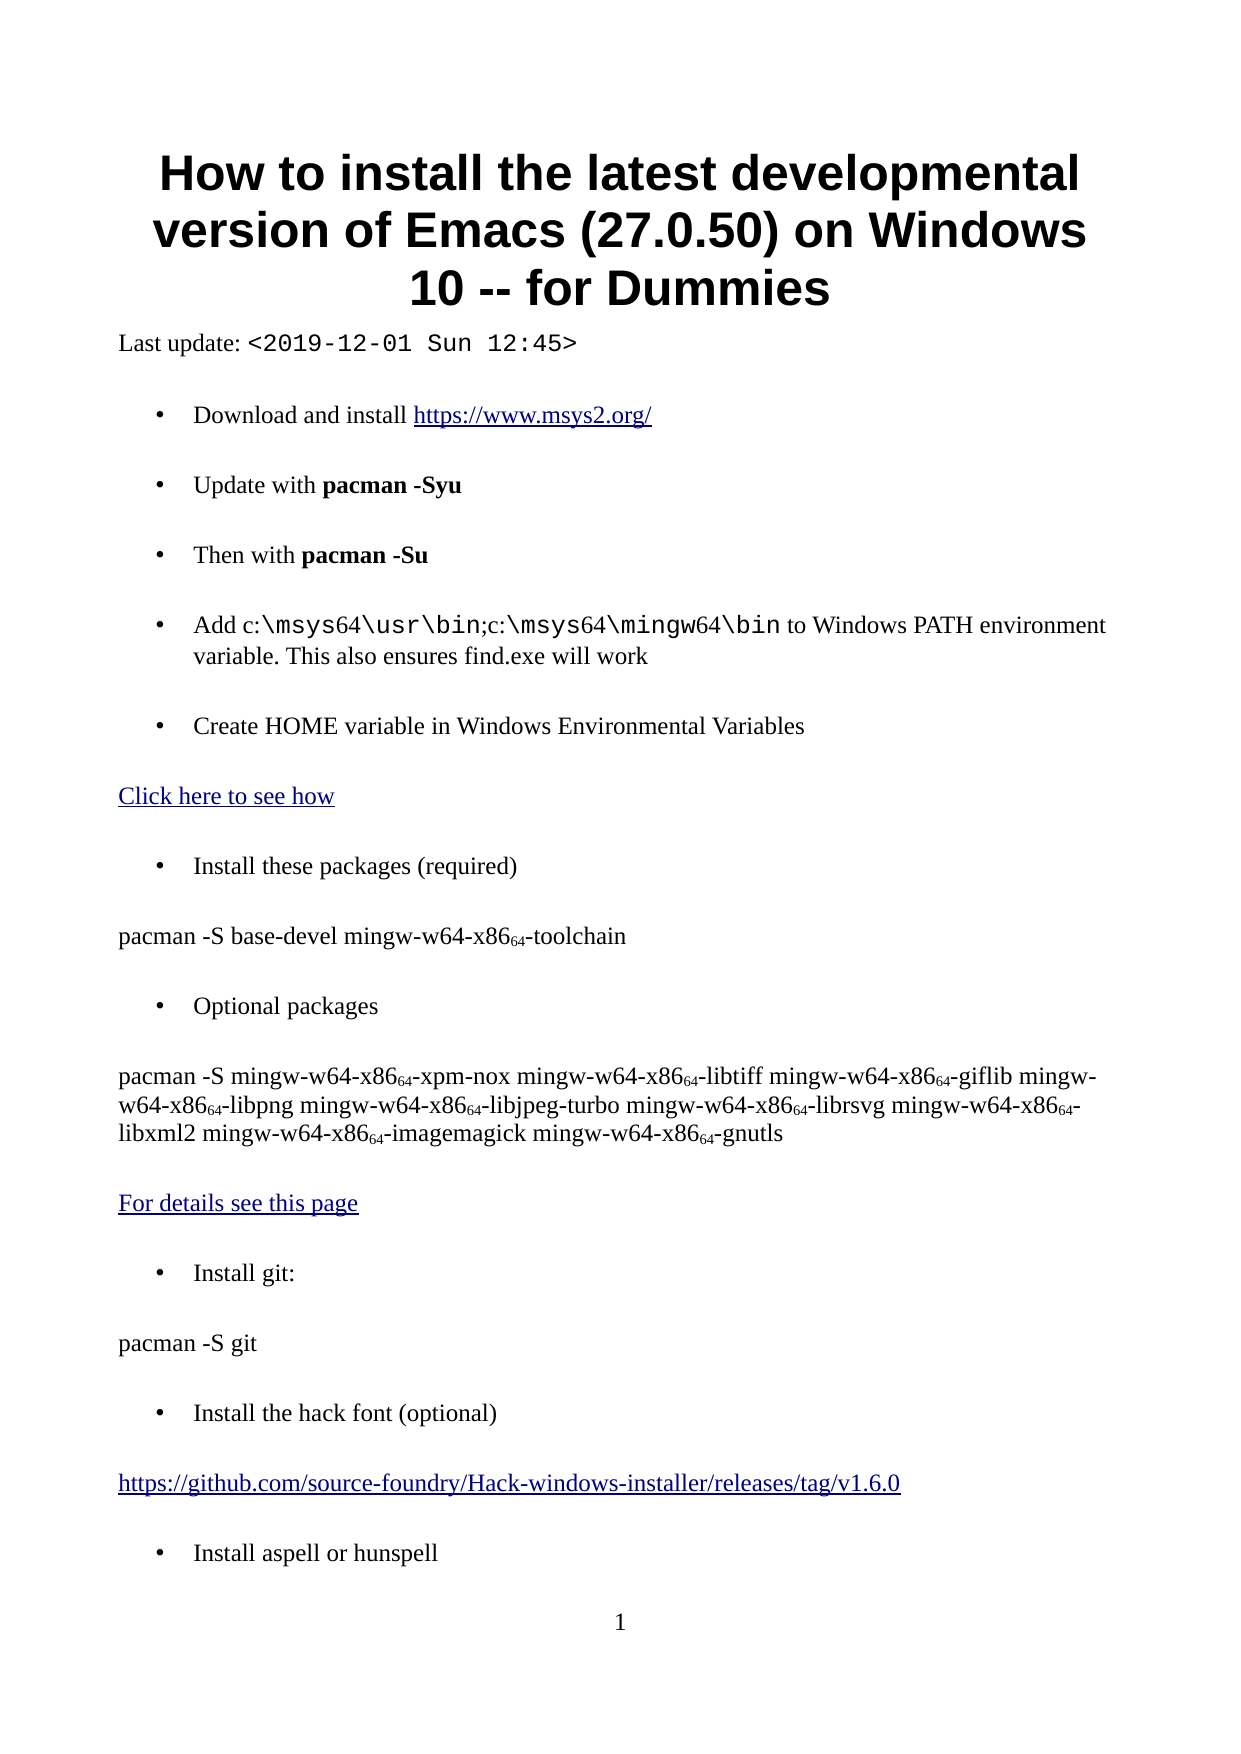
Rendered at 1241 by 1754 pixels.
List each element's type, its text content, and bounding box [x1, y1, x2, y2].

text Click here to see how [118, 781, 1122, 838]
list Optional packages [156, 991, 1122, 1048]
list Then with pacman -Su [156, 540, 1122, 598]
text pacman -S mingw-w64-x8664-xpm-nox mingw-w64-x8664-libtiff mingw-w64-x8664-giflib mingw-w64-x8664-libpng mingw-w64-x8664-libjpeg-turbo mingw-w64-x8664-librsvg mingw-w64-x8664-libxml2 mingw-w64-x8664-imagemagick mingw-w64-x8664-gnutls [118, 1061, 1122, 1176]
list Update with pacman -Syu [156, 470, 1122, 528]
text Last update: <2019-12-01 Sun 12:45> [118, 328, 1122, 388]
text pacman -S git [118, 1328, 1122, 1386]
title How to install the latest developmental version of Emacs (27.0.50) on Windows 10 -- for Dummies [118, 143, 1122, 316]
list Install these packages (required) [156, 851, 1122, 908]
list Create HOME variable in Windows Environmental Variables [156, 711, 1122, 768]
text pacman -S base-devel mingw-w64-x8664-toolchain [118, 921, 1122, 978]
list Download and install https://www.msys2.org/ [156, 400, 1122, 458]
list Install the hack font (optional) [156, 1398, 1122, 1456]
list Install aspell or hunspell [156, 1538, 1122, 1567]
list Install git: [156, 1258, 1122, 1316]
text https://github.com/source-foundry/Hack-windows-installer/releases/tag/v1.6.0 [118, 1468, 1122, 1526]
list Add c:\msys64\usr\bin;c:\msys64\mingw64\bin to Windows PATH environment variable. This also ensures find.exe will work [156, 610, 1122, 698]
text For details see this page [118, 1188, 1122, 1246]
